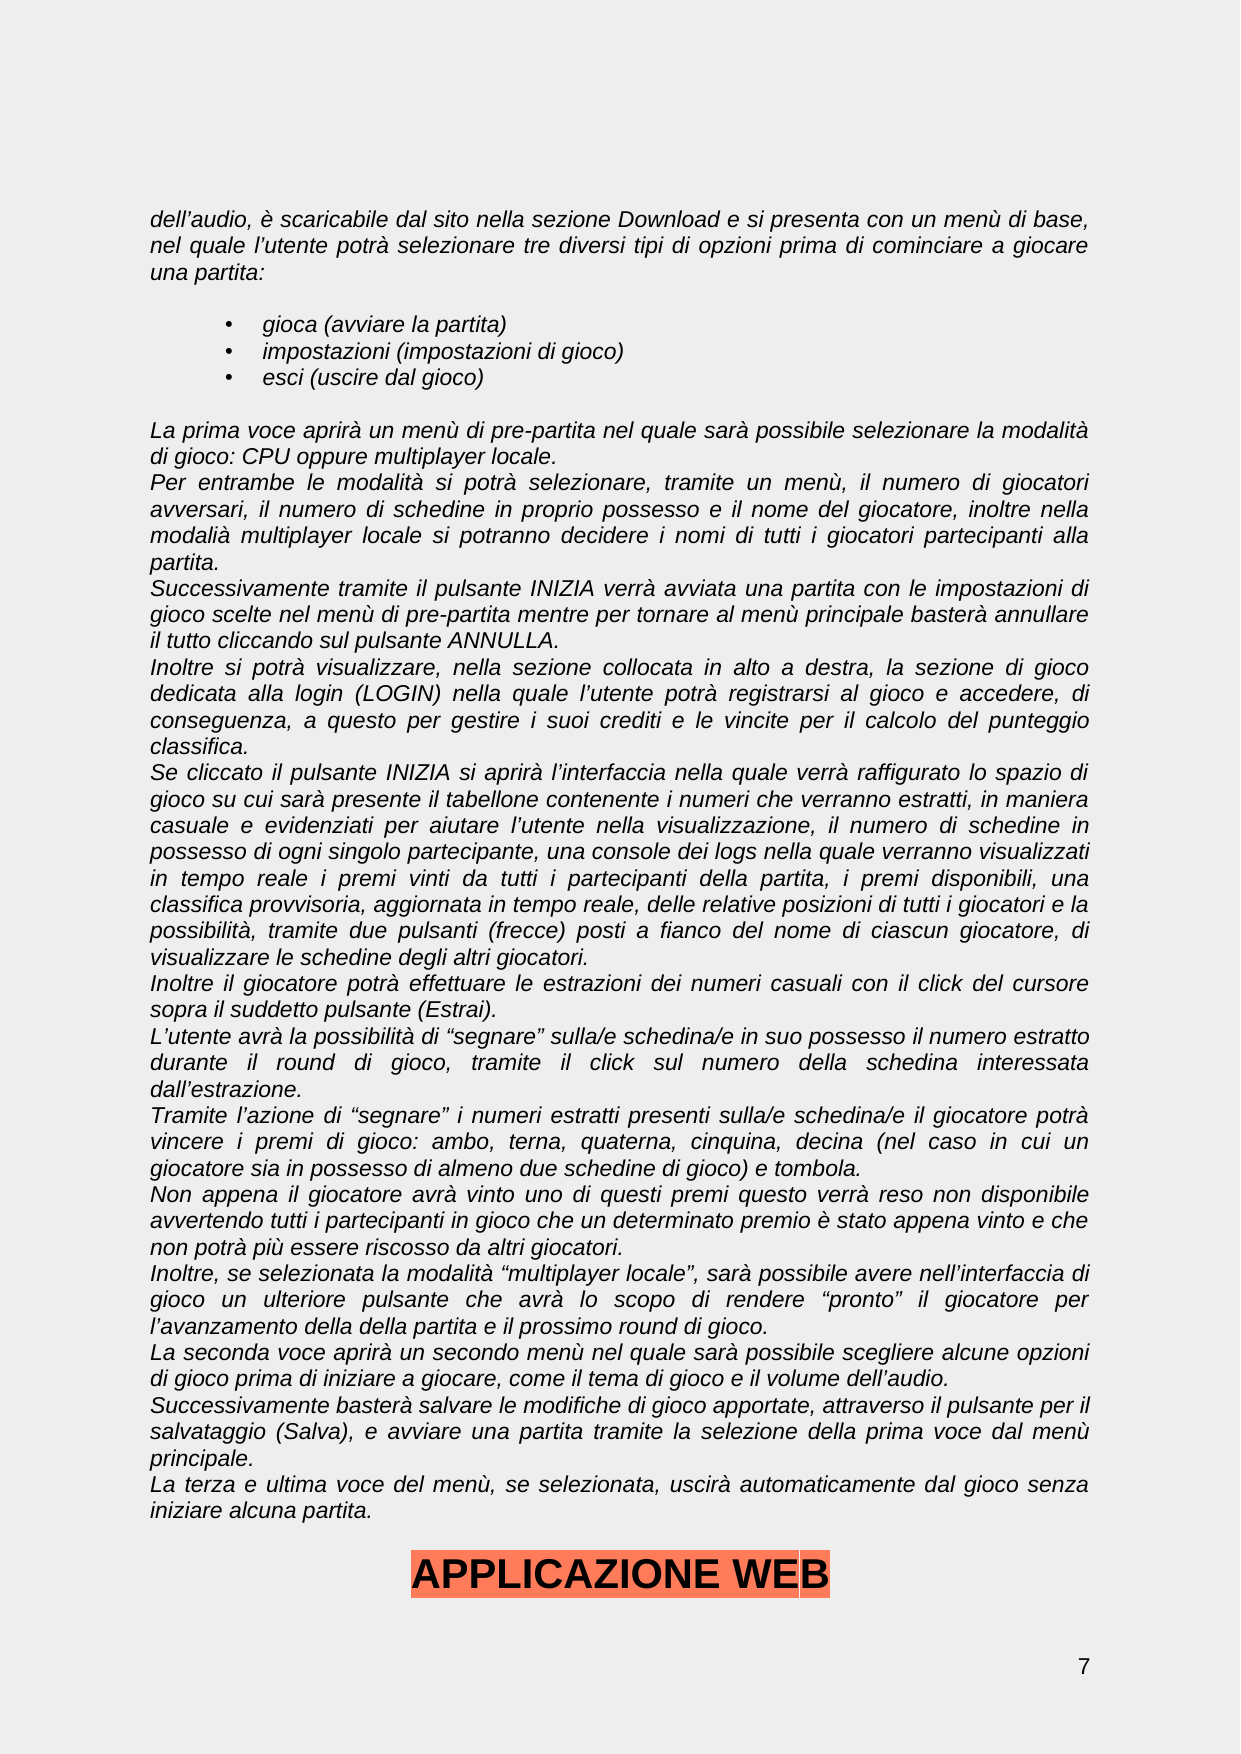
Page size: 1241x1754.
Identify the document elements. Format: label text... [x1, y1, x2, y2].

list esci (uscire dal gioco) [225, 364, 1090, 390]
text Successivamente basterà salvare le modifiche di gioco apportate, attraverso il pulsante per il salvataggio (Salva), e avviare una partita tramite la selezione della prima voce dal menù principale. [150, 1392, 1090, 1471]
text La prima voce aprirà un menù di pre-partita nel quale sarà possibile selezionare la modalità di gioco: CPU oppure multiplayer locale. [150, 417, 1090, 469]
text Inoltre si potrà visualizzare, nella sezione collocata in alto a destra, la sezione di gioco dedicata alla login (LOGIN) nella quale l’utente potrà registrarsi al gioco e accedere, di conseguenza, a questo per gestire i suoi crediti e le vincite per il calcolo del punteggio classifica. [150, 654, 1090, 759]
text Inoltre, se selezionata la modalità “multiplayer locale”, sarà possibile avere nell’interfaccia di gioco un ulteriore pulsante che avrà lo scopo di rendere “pronto” il giocatore per l’avanzamento della della partita e il prossimo round di gioco. [150, 1260, 1090, 1339]
text APPLICAZIONE WEB [150, 1550, 1090, 1598]
text Inoltre il giocatore potrà effettuare le estrazioni dei numeri casuali con il click del cursore sopra il suddetto pulsante (Estrai). [150, 970, 1090, 1023]
text La seconda voce aprirà un secondo menù nel quale sarà possibile scegliere alcune opzioni di gioco prima di iniziare a giocare, come il tema di gioco e il volume dell’audio. [150, 1339, 1090, 1392]
text Tramite l’azione di “segnare” i numeri estratti presenti sulla/e schedina/e il giocatore potrà vincere i premi di gioco: ambo, terna, quaterna, cinquina, decina (nel caso in cui un giocatore sia in possesso di almeno due schedine di gioco) e tombola. [150, 1102, 1090, 1181]
text dell’audio, è scaricabile dal sito nella sezione Download e si presenta con un menù di base, nel quale l’utente potrà selezionare tre diversi tipi di opzioni prima di cominciare a giocare una partita: [150, 206, 1090, 285]
text Per entrambe le modalità si potrà selezionare, tramite un menù, il numero di giocatori avversari, il numero di schedine in proprio possesso e il nome del giocatore, inoltre nella modalià multiplayer locale si potranno decidere i nomi di tutti i giocatori partecipanti alla partita. [150, 469, 1090, 575]
text Successivamente tramite il pulsante INIZIA verrà avviata una partita con le impostazioni di gioco scelte nel menù di pre-partita mentre per tornare al menù principale basterà annullare il tutto cliccando sul pulsante ANNULLA. [150, 575, 1090, 654]
text L’utente avrà la possibilità di “segnare” sulla/e schedina/e in suo possesso il numero estratto durante il round di gioco, tramite il click sul numero della schedina interessata dall’estrazione. [150, 1023, 1090, 1102]
text Se cliccato il pulsante INIZIA si aprirà l’interfaccia nella quale verrà raffigurato lo spazio di gioco su cui sarà presente il tabellone contenente i numeri che verranno estratti, in maniera casuale e evidenziati per aiutare l’utente nella visualizzazione, il numero di schedine in possesso di ogni singolo partecipante, una console dei logs nella quale verranno visualizzati in tempo reale i premi vinti da tutti i partecipanti della partita, i premi disponibili, una classifica provvisoria, aggiornata in tempo reale, delle relative posizioni di tutti i giocatori e la possibilità, tramite due pulsanti (frecce) posti a fianco del nome di ciascun giocatore, di visualizzare le schedine degli altri giocatori. [150, 759, 1090, 970]
text Non appena il giocatore avrà vinto uno di questi premi questo verrà reso non disponibile avvertendo tutti i partecipanti in gioco che un determinato premio è stato appena vinto e che non potrà più essere riscosso da altri giocatori. [150, 1181, 1090, 1260]
list impostazioni (impostazioni di gioco) [225, 338, 1090, 364]
text La terza e ultima voce del menù, se selezionata, uscirà automaticamente dal gioco senza iniziare alcuna partita. [150, 1471, 1090, 1523]
list gioca (avviare la partita) [225, 311, 1090, 338]
